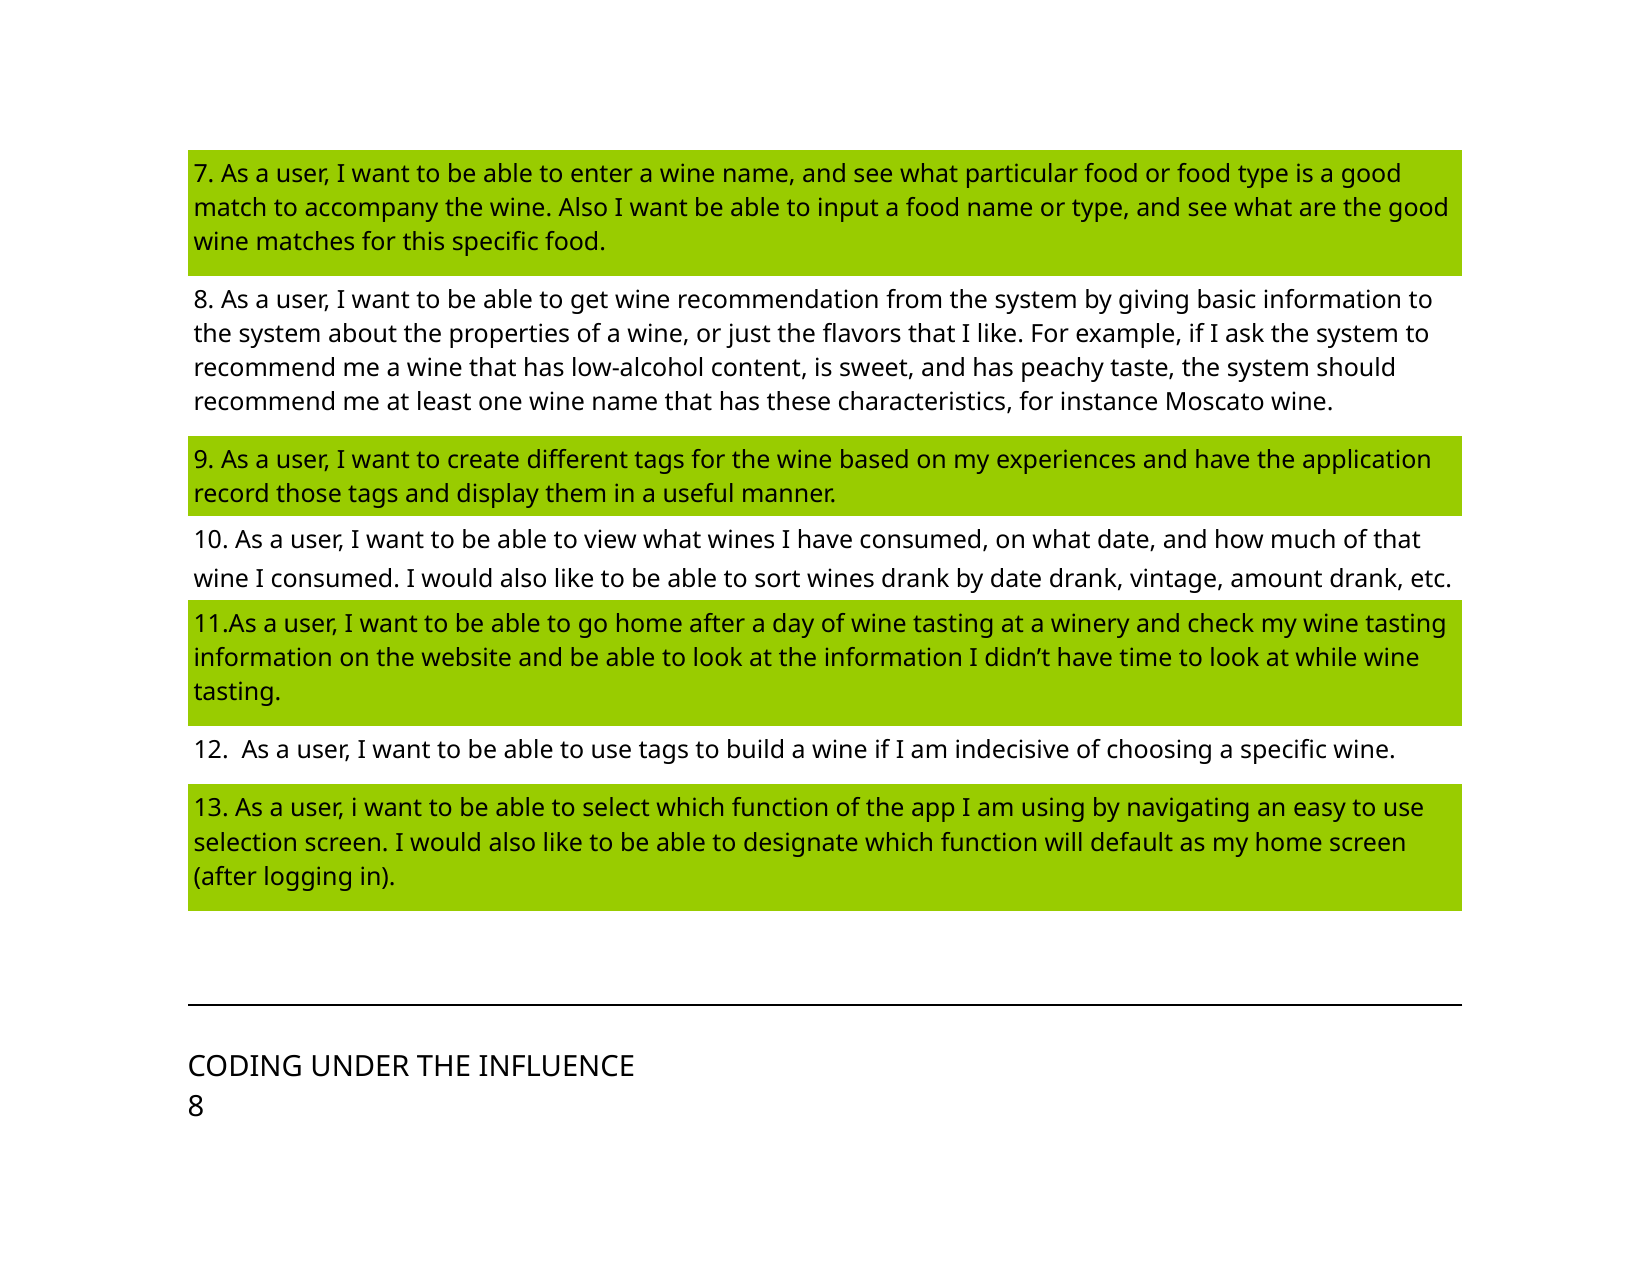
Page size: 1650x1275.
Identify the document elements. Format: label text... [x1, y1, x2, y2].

table_cell 13. As a user, i want to be able to select which function of the app I am using by navigating an easy to use selection screen. I would also like to be able to designate which function will default as my home screen (after logging in). [188, 784, 1462, 911]
table_cell 8. As a user, I want to be able to get wine recommendation from the system by giving basic information to the system about the properties of a wine, or just the flavors that I like. For example, if I ask the system to recommend me a wine that has low-alcohol content, is sweet, and has peachy taste, the system should recommend me at least one wine name that has these characteristics, for instance Moscato wine. [188, 276, 1462, 436]
table_cell 10. As a user, I want to be able to view what wines I have consumed, on what date, and how much of that wine I consumed. I would also like to be able to sort wines drank by date drank, vintage, amount drank, etc. [188, 516, 1462, 600]
table_cell 7. As a user, I want to be able to enter a wine name, and see what particular food or food type is a good match to accompany the wine. Also I want be able to input a food name or type, and see what are the good wine matches for this specific food. [188, 150, 1462, 276]
table_cell 11.As a user, I want to be able to go home after a day of wine tasting at a winery and check my wine tasting information on the website and be able to look at the information I didn’t have time to look at while wine tasting. [188, 600, 1462, 726]
table_cell 9. As a user, I want to create different tags for the wine based on my experiences and have the application record those tags and display them in a useful manner. [188, 436, 1462, 516]
table_cell 12. As a user, I want to be able to use tags to build a wine if I am indecisive of choosing a specific wine. [188, 726, 1462, 784]
